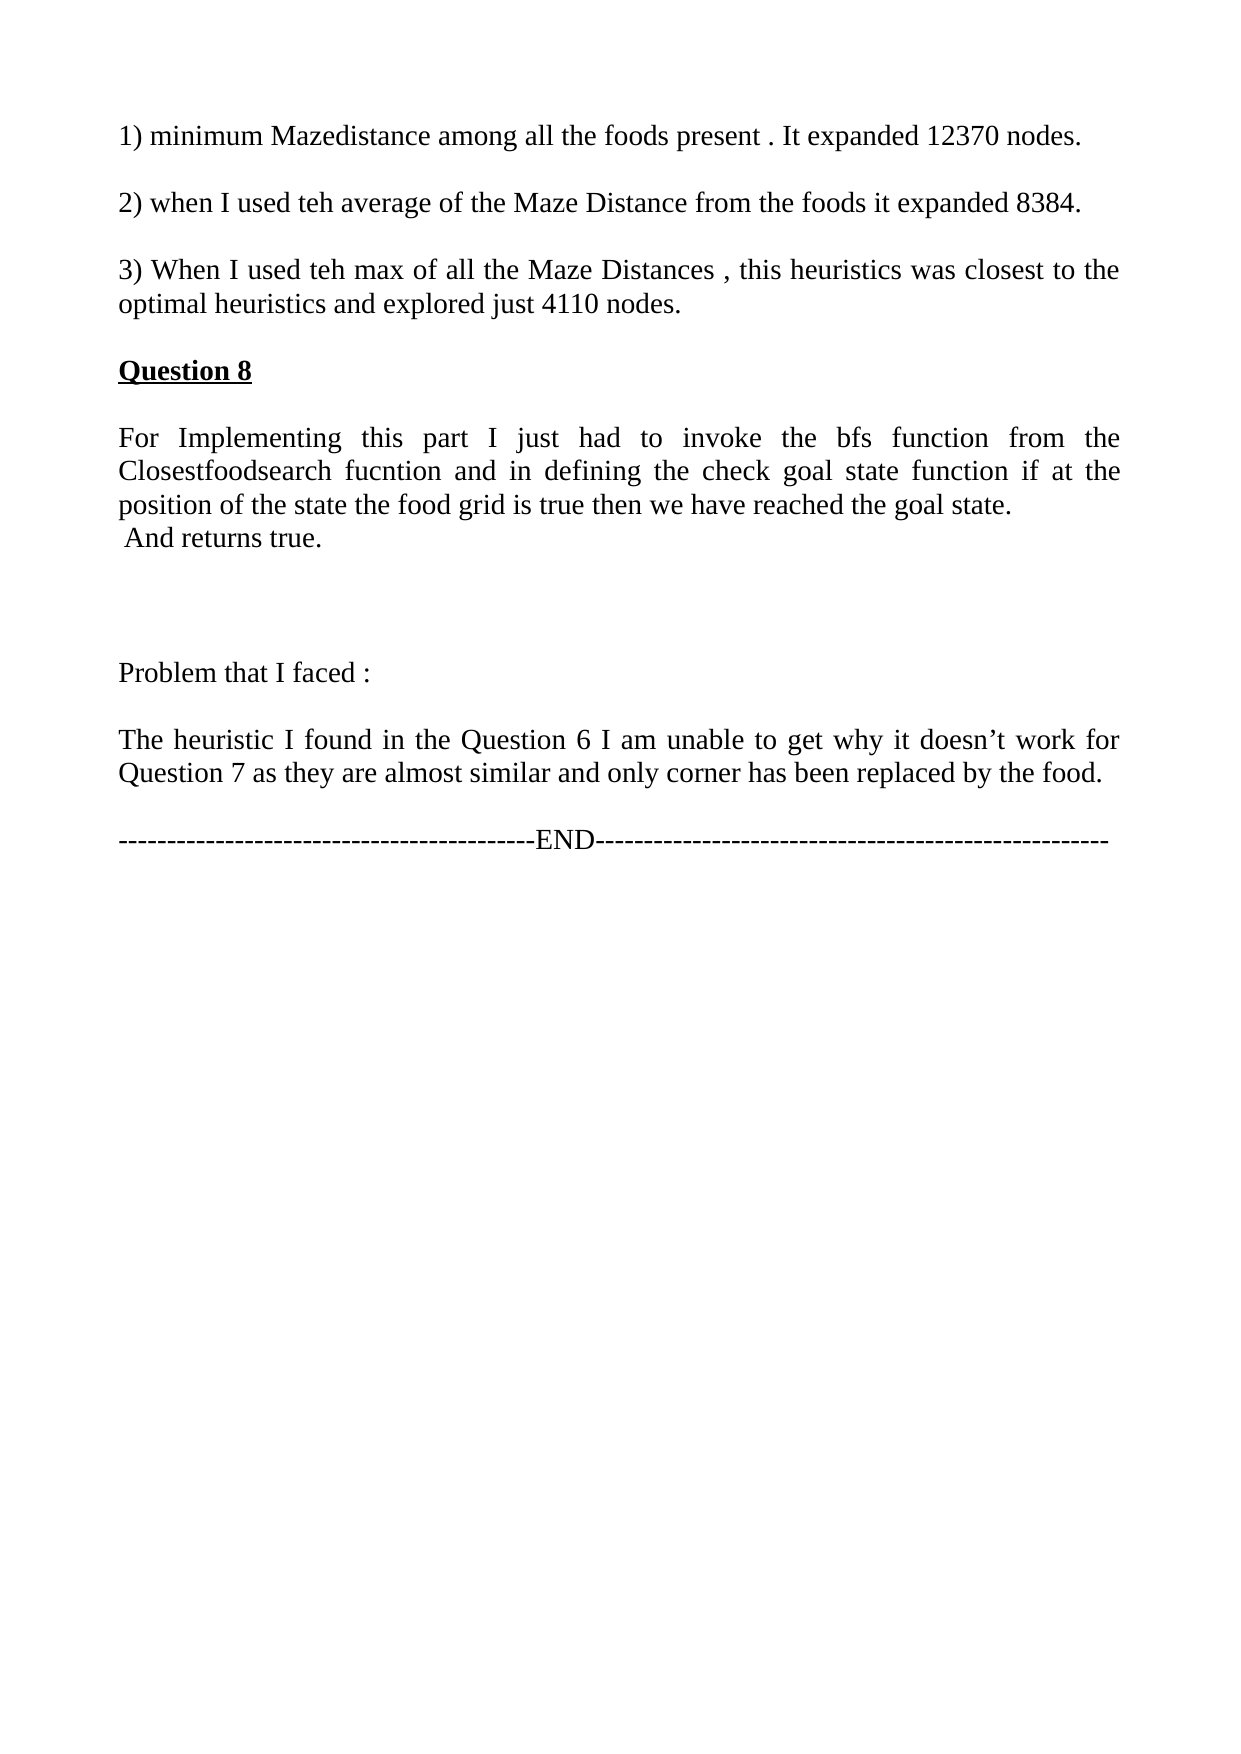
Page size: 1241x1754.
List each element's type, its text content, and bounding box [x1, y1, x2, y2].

text And returns true. [118, 521, 1122, 554]
text Problem that I faced : [118, 655, 1122, 688]
text -------------------------------------------END----------------------------------------------------- [118, 822, 1122, 856]
text 2) when I used teh average of the Maze Distance from the foods it expanded 8384. [118, 185, 1122, 219]
text 1) minimum Mazedistance among all the foods present . It expanded 12370 nodes. [118, 118, 1122, 152]
text The heuristic I found in the Question 6 I am unable to get why it doesn’t work for Question 7 as they are almost similar and only corner has been replaced by the food. [118, 722, 1122, 789]
text Question 8 [118, 353, 1122, 386]
text For Implementing this part I just had to invoke the bfs function from the Closestfoodsearch fucntion and in defining the check goal state function if at the position of the state the food grid is true then we have reached the goal state. [118, 420, 1122, 521]
text 3) When I used teh max of all the Maze Distances , this heuristics was closest to the optimal heuristics and explored just 4110 nodes. [118, 252, 1122, 319]
